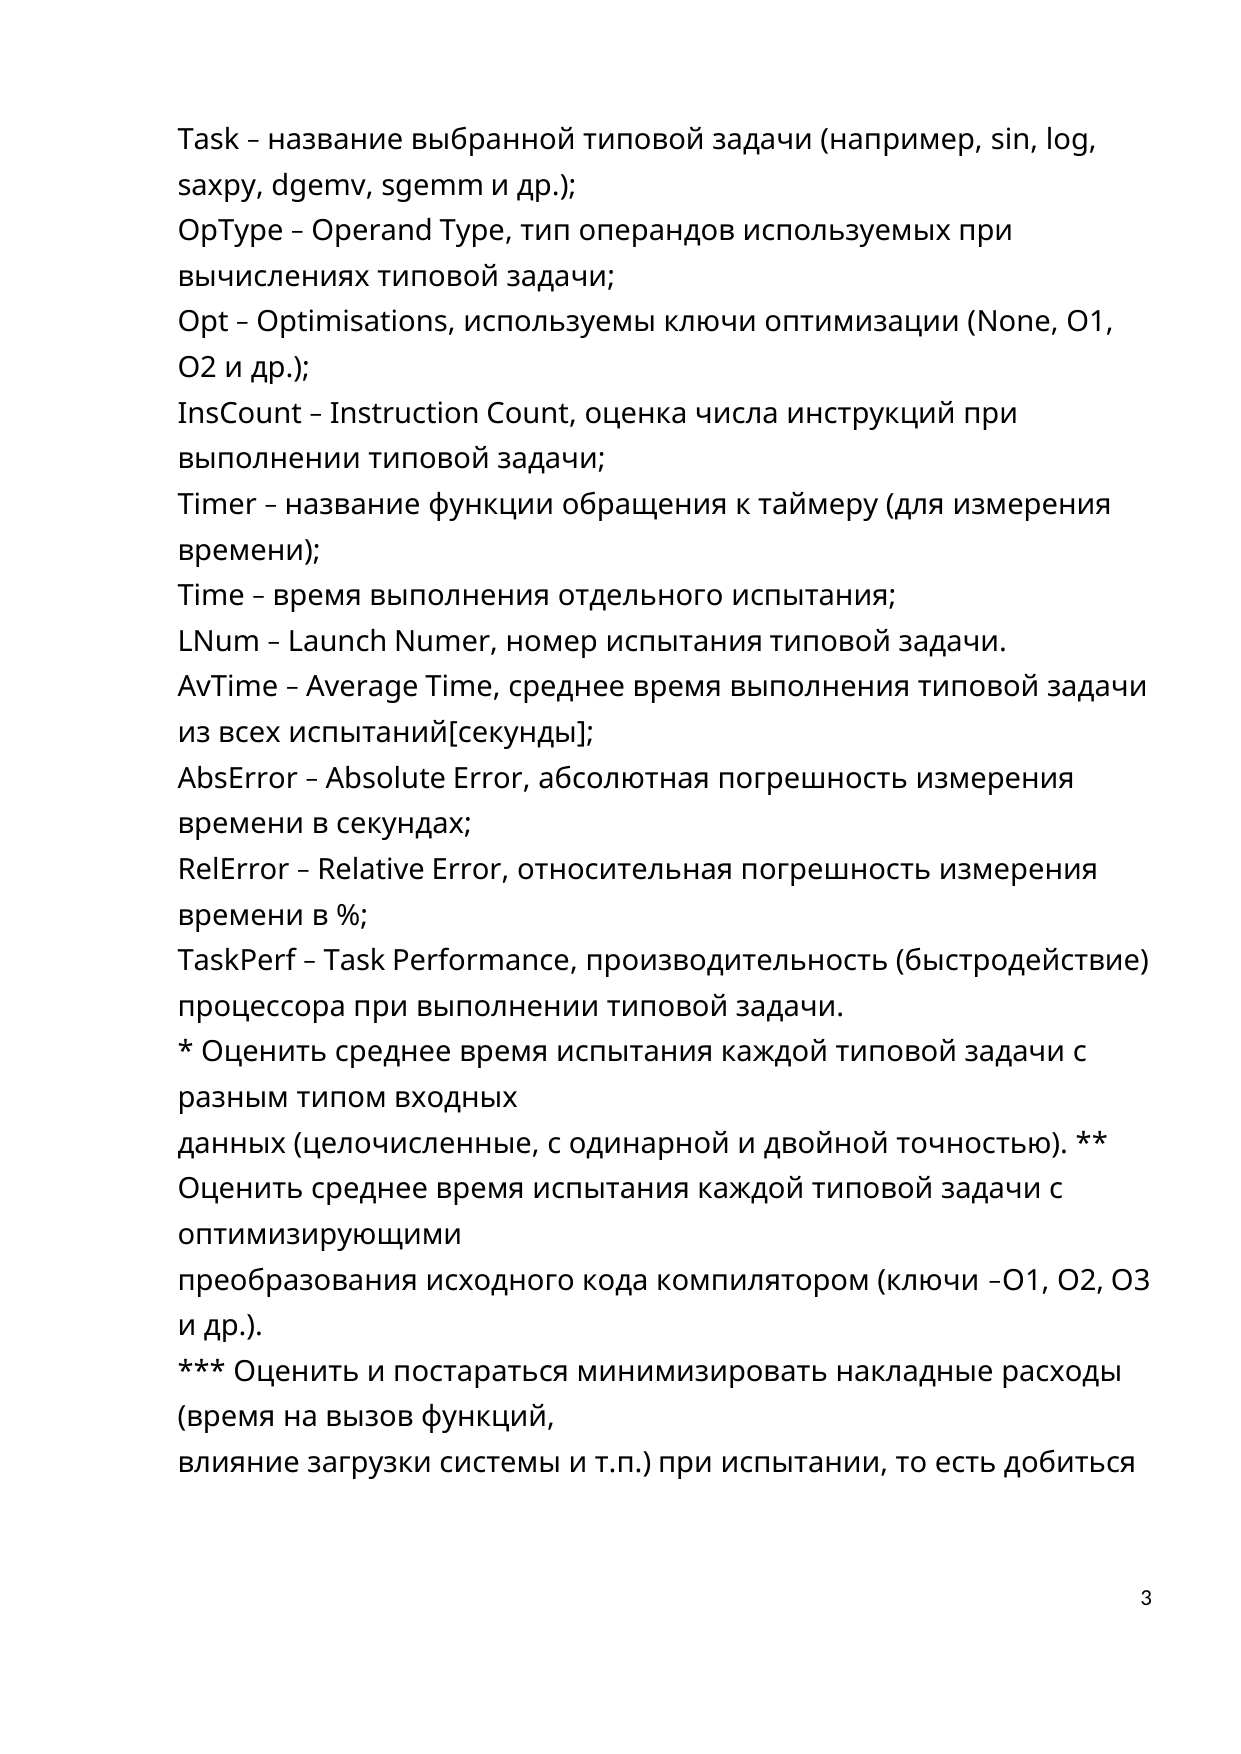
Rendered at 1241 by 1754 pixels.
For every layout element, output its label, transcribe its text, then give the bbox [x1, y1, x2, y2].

text RelError – Relative Error, относительная погрешность измерения времени в %; [177, 848, 1152, 933]
text AvTime – Average Time, среднее время выполнения типовой задачи из всех испытаний[секунды]; [177, 666, 1152, 751]
text TaskPerf – Task Performance, производительность (быстродействие) процессора при выполнении типовой задачи. [177, 939, 1152, 1025]
text AbsError – Absolute Error, абсолютная погрешность измерения времени в секундах; [177, 757, 1152, 842]
text OpType – Operand Type, тип операндов используемых при вычислениях типовой задачи; [177, 209, 1152, 295]
text InsCount – Instruction Count, оценка числа инструкций при выполнении типовой задачи; [177, 392, 1152, 477]
text Task – название выбранной типовой задачи (например, sin, log, saxpy, dgemv, sgemm и др.); [177, 118, 1152, 203]
text LNum – Launch Numer, номер испытания типовой задачи. [177, 620, 1152, 660]
text Timer – название функции обращения к таймеру (для измерения времени); [177, 483, 1152, 568]
text *** Оценить и постараться минимизировать накладные расходы (время на вызов функций, влияние загрузки системы и т.п.) при испытании, то есть добиться [177, 1350, 1152, 1481]
text Time – время выполнения отдельного испытания; [177, 574, 1152, 614]
text Opt – Optimisations, используемы ключи оптимизации (None, O1, O2 и др.); [177, 301, 1152, 386]
text * Оценить среднее время испытания каждой типовой задачи с разным типом входных данных (целочисленные, с одинарной и двойной точностью). ** Оценить среднее время испытания каждой типовой задачи с оптимизирующими преобразования исходного кода компилятором (ключи –O1, O2, O3 и др.). [177, 1031, 1152, 1344]
